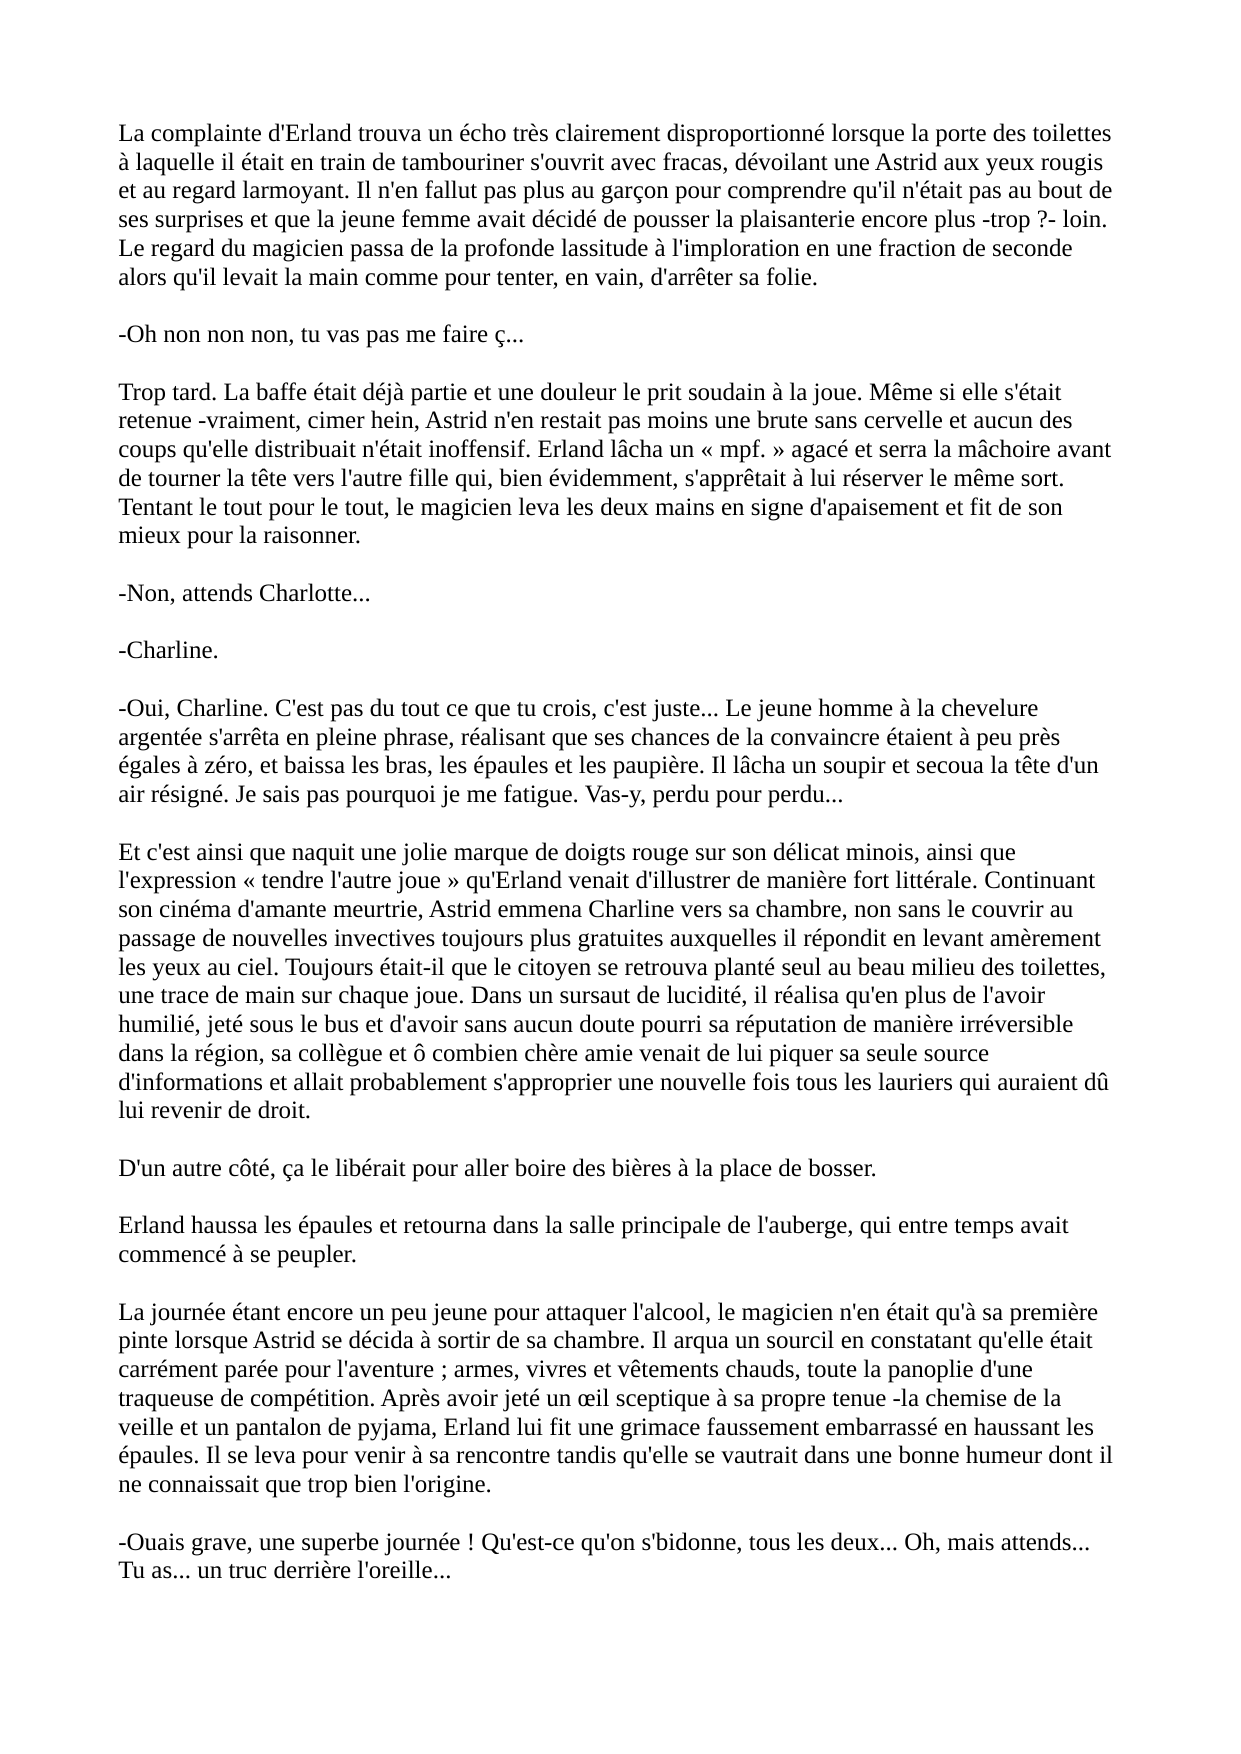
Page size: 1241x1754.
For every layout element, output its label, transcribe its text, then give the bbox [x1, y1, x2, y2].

text Et c'est ainsi que naquit une jolie marque de doigts rouge sur son délicat minois, ainsi que l'expression « tendre l'autre joue » qu'Erland venait d'illustrer de manière fort littérale. Continuant son cinéma d'amante meurtrie, Astrid emmena Charline vers sa chambre, non sans le couvrir au passage de nouvelles invectives toujours plus gratuites auxquelles il répondit en levant amèrement les yeux au ciel. Toujours était-il que le citoyen se retrouva planté seul au beau milieu des toilettes, une trace de main sur chaque joue. Dans un sursaut de lucidité, il réalisa qu'en plus de l'avoir humilié, jeté sous le bus et d'avoir sans aucun doute pourri sa réputation de manière irréversible dans la région, sa collègue et ô combien chère amie venait de lui piquer sa seule source d'informations et allait probablement s'approprier une nouvelle fois tous les lauriers qui auraient dû lui revenir de droit. [118, 837, 1122, 1124]
text -Non, attends Charlotte... [118, 578, 1122, 607]
text -Charline. [118, 636, 1122, 664]
text -Oui, Charline. C'est pas du tout ce que tu crois, c'est juste... Le jeune homme à la chevelure argentée s'arrêta en pleine phrase, réalisant que ses chances de la convaincre étaient à peu près égales à zéro, et baissa les bras, les épaules et les paupière. Il lâcha un soupir et secoua la tête d'un air résigné. Je sais pas pourquoi je me fatigue. Vas-y, perdu pour perdu... [118, 693, 1122, 808]
text -Ouais grave, une superbe journée ! Qu'est-ce qu'on s'bidonne, tous les deux... Oh, mais attends... Tu as... un truc derrière l'oreille... [118, 1527, 1122, 1584]
text La journée étant encore un peu jeune pour attaquer l'alcool, le magicien n'en était qu'à sa première pinte lorsque Astrid se décida à sortir de sa chambre. Il arqua un sourcil en constatant qu'elle était carrément parée pour l'aventure ; armes, vivres et vêtements chauds, toute la panoplie d'une traqueuse de compétition. Après avoir jeté un œil sceptique à sa propre tenue -la chemise de la veille et un pantalon de pyjama, Erland lui fit une grimace faussement embarrassé en haussant les épaules. Il se leva pour venir à sa rencontre tandis qu'elle se vautrait dans une bonne humeur dont il ne connaissait que trop bien l'origine. [118, 1297, 1122, 1498]
text Trop tard. La baffe était déjà partie et une douleur le prit soudain à la joue. Même si elle s'était retenue -vraiment, cimer hein, Astrid n'en restait pas moins une brute sans cervelle et aucun des coups qu'elle distribuait n'était inoffensif. Erland lâcha un « mpf. » agacé et serra la mâchoire avant de tourner la tête vers l'autre fille qui, bien évidemment, s'apprêtait à lui réserver le même sort. Tentant le tout pour le tout, le magicien leva les deux mains en signe d'apaisement et fit de son mieux pour la raisonner. [118, 377, 1122, 549]
text D'un autre côté, ça le libérait pour aller boire des bières à la place de bosser. [118, 1153, 1122, 1182]
text Erland haussa les épaules et retourna dans la salle principale de l'auberge, qui entre temps avait commencé à se peupler. [118, 1211, 1122, 1268]
text La complainte d'Erland trouva un écho très clairement disproportionné lorsque la porte des toilettes à laquelle il était en train de tambouriner s'ouvrit avec fracas, dévoilant une Astrid aux yeux rougis et au regard larmoyant. Il n'en fallut pas plus au garçon pour comprendre qu'il n'était pas au bout de ses surprises et que la jeune femme avait décidé de pousser la plaisanterie encore plus -trop ?- loin. Le regard du magicien passa de la profonde lassitude à l'imploration en une fraction de seconde alors qu'il levait la main comme pour tenter, en vain, d'arrêter sa folie. [118, 118, 1122, 291]
text -Oh non non non, tu vas pas me faire ç... [118, 319, 1122, 348]
